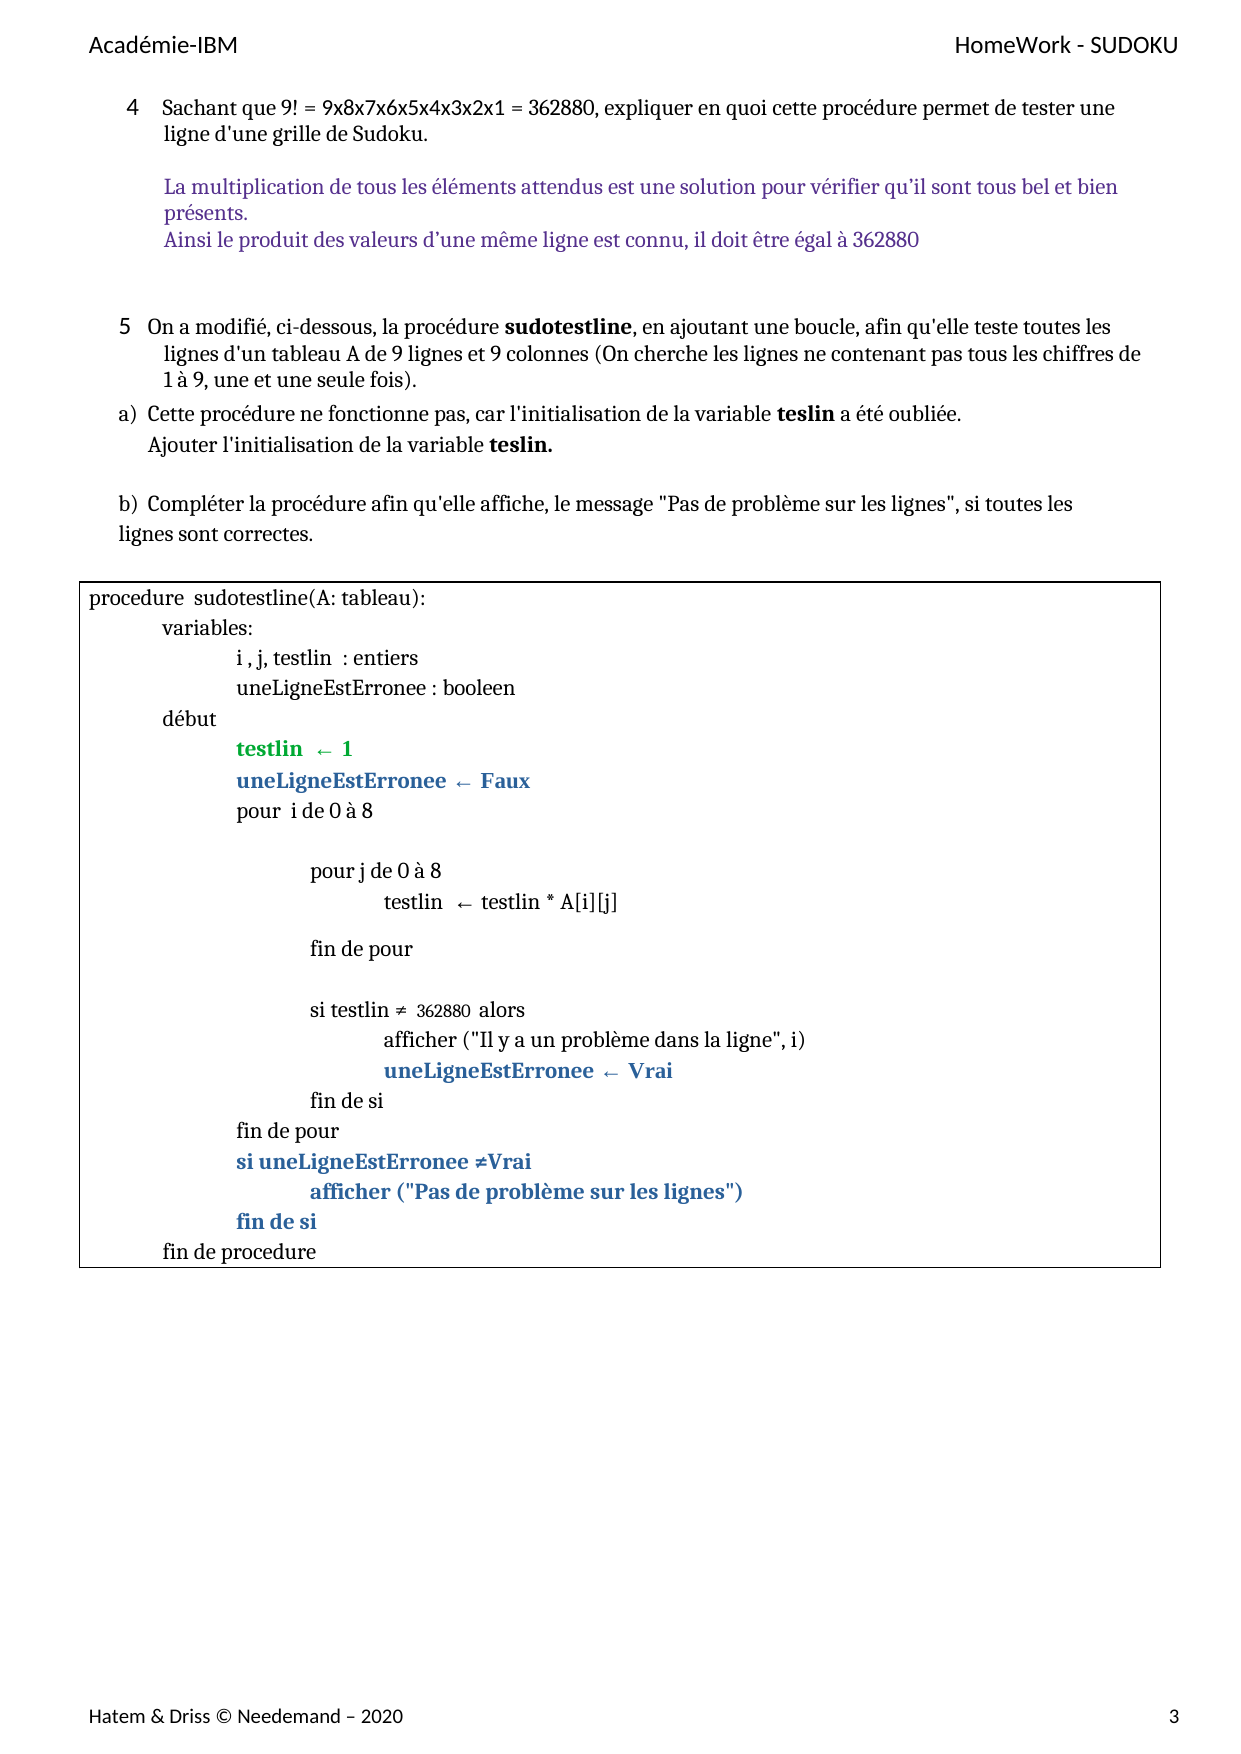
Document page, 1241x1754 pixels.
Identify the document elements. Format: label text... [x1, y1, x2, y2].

text pour j de 0 à 8 [80, 855, 1160, 884]
list On a modifié, ci-dessous, la procédure sudotestline, en ajoutant une boucle, afin qu'elle teste toutes les lignes d'un tableau A de 9 lignes et 9 colonnes (On cherche les lignes ne contenant pas tous les chiffres de 1 à 9, une et une seule fois). [118, 310, 1152, 393]
text fin de pour [80, 1115, 1160, 1144]
text fin de si [80, 1206, 1160, 1235]
text afficher ("Pas de problème sur les lignes") [80, 1176, 1160, 1205]
text testlin ← 1 [80, 732, 1160, 763]
text début [80, 702, 1160, 732]
text si uneLigneEstErronee ≠Vrai [80, 1145, 1160, 1175]
text pour i de 0 à 8 [80, 795, 1160, 824]
text i , j, testlin : entiers [80, 642, 1160, 671]
text si testlin ≠ 362880 alors [80, 993, 1160, 1023]
text procedure sudotestline(A: tableau): [80, 583, 1160, 611]
list Sachant que 9! = 9x8x7x6x5x4x3x2x1 = 362880, expliquer en quoi cette procédure permet de tester une ligne d'une grille de Sudoku. La multiplication de tous les éléments attendus est une solution pour vérifier qu’il sont tous bel et bien présents. [126, 91, 1152, 227]
text Ajouter l'initialisation de la variable teslin. [118, 431, 1152, 487]
list Ainsi le produit des valeurs d’une même ligne est connu, il doit être égal à 362880 [126, 227, 1152, 310]
text uneLigneEstErronee : booleen [80, 672, 1160, 701]
text a) Cette procédure ne fonctionne pas, car l'initialisation de la variable teslin a été oubliée. [89, 401, 1152, 428]
text fin de procedure [80, 1236, 1160, 1267]
text fin de pour [80, 933, 1160, 962]
text uneLigneEstErronee ← Vrai [80, 1054, 1160, 1084]
text variables: [80, 612, 1160, 641]
text b) Compléter la procédure afin qu'elle affiche, le message "Pas de problème sur les lignes", si toutes les lignes sont correctes. [89, 491, 1152, 577]
text afficher ("Il y a un problème dans la ligne", i) [80, 1023, 1160, 1053]
text testlin ← testlin * A[i][j] [80, 885, 1160, 916]
text fin de si [80, 1085, 1160, 1114]
text uneLigneEstErronee ← Faux [80, 763, 1160, 794]
